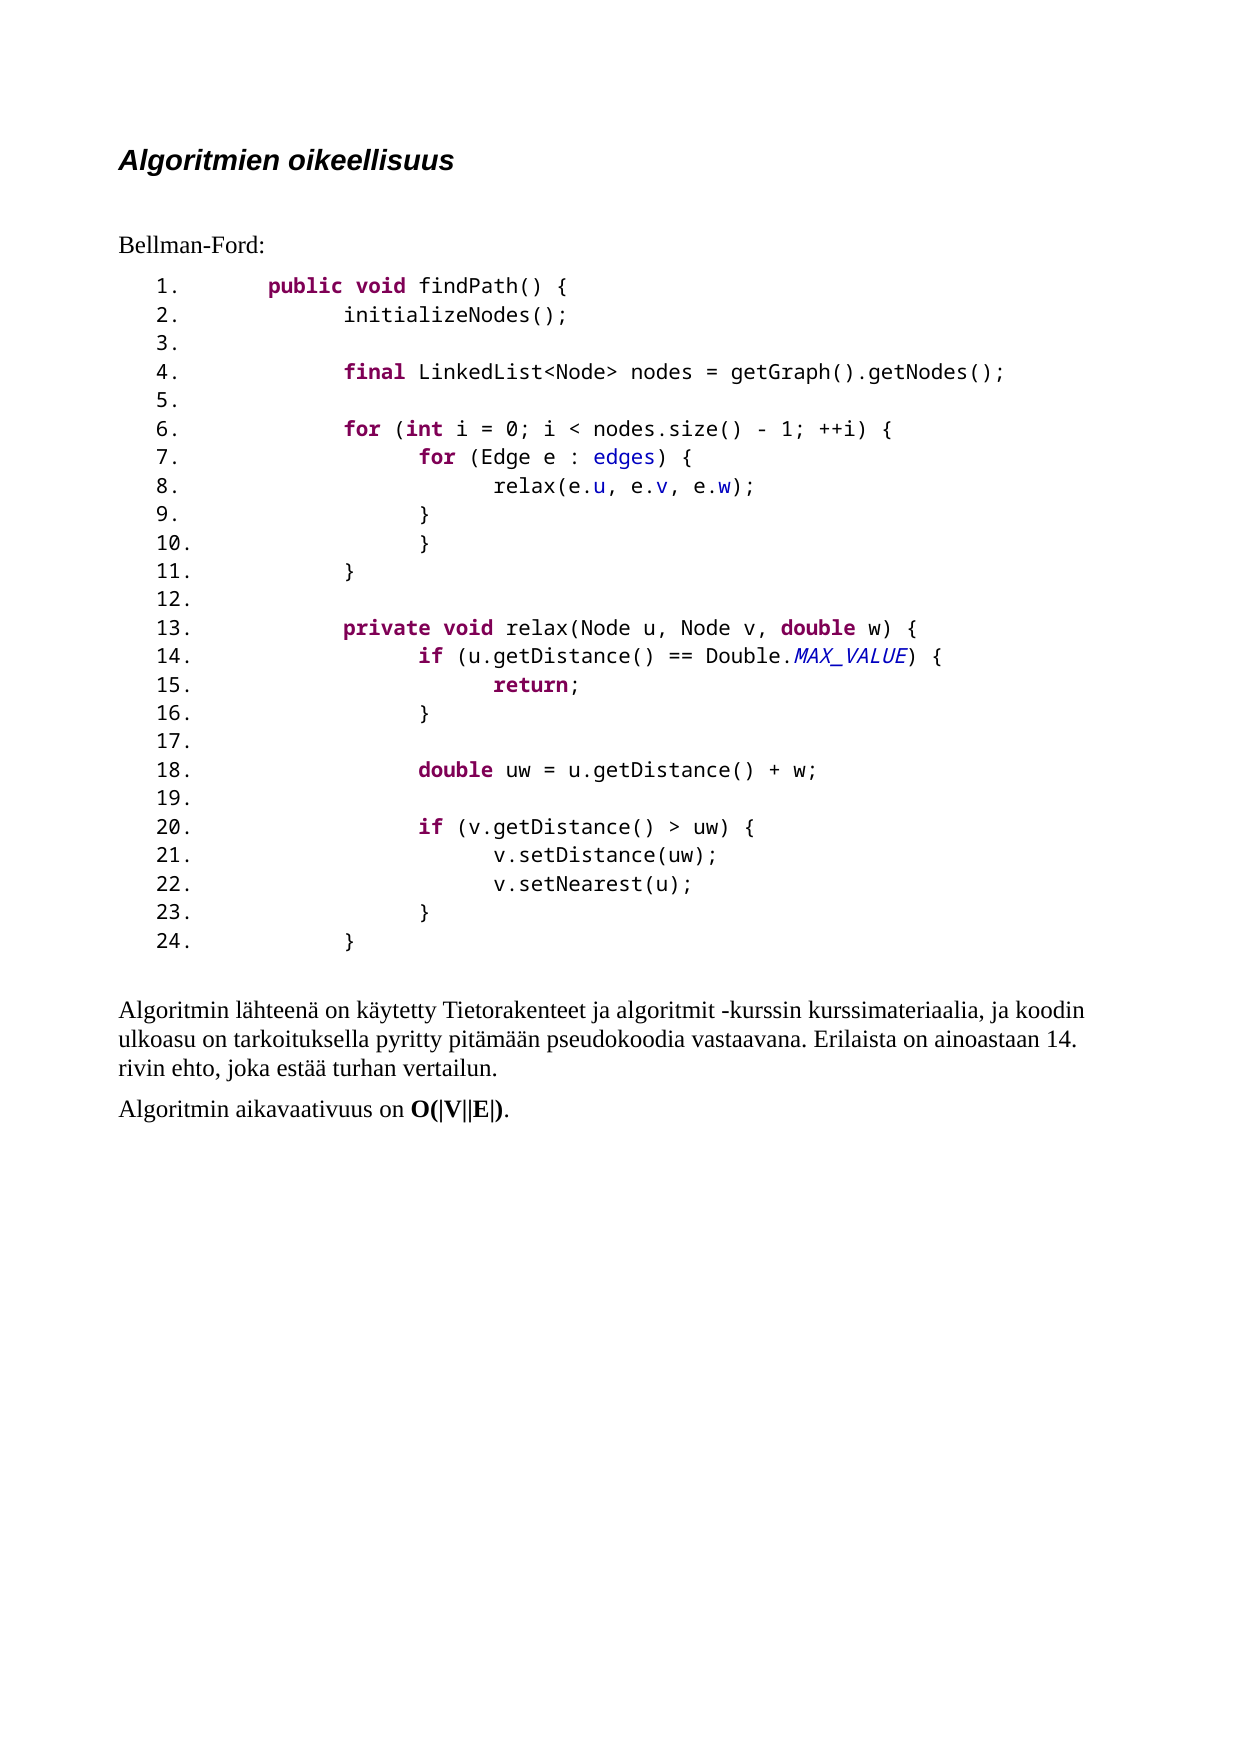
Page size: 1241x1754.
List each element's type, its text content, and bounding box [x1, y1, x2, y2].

list } [156, 528, 1122, 556]
list private void relax(Node u, Node v, double w) { [156, 613, 1122, 641]
text Algoritmin aikavaativuus on O(|V||E|). [118, 1094, 1122, 1123]
list if (v.getDistance() > uw) { [156, 812, 1122, 840]
list return; [156, 670, 1122, 698]
list relax(e.u, e.v, e.w); [156, 471, 1122, 499]
list for (Edge e : edges) { [156, 442, 1122, 471]
list } [156, 499, 1122, 528]
list if (u.getDistance() == Double.MAX_VALUE) { [156, 641, 1122, 670]
list } [156, 897, 1122, 926]
list for (int i = 0; i < nodes.size() - 1; ++i) { [156, 414, 1122, 442]
list v.setNearest(u); [156, 869, 1122, 897]
subtitle Algoritmien oikeellisuus [118, 143, 1122, 177]
list double uw = u.getDistance() + w; [156, 755, 1122, 783]
list initializeNodes(); [156, 300, 1122, 328]
text Bellman-Ford: [118, 230, 1122, 259]
list v.setDistance(uw); [156, 840, 1122, 869]
list public void findPath() { [156, 272, 1122, 300]
list } [156, 926, 1122, 954]
list } [156, 556, 1122, 584]
text Algoritmin lähteenä on käytetty Tietorakenteet ja algoritmit -kurssin kurssimateriaalia, ja koodin ulkoasu on tarkoituksella pyritty pitämään pseudokoodia vastaavana. Erilaista on ainoastaan 14. rivin ehto, joka estää turhan vertailun. [118, 995, 1122, 1082]
list final LinkedList<Node> nodes = getGraph().getNodes(); [156, 357, 1122, 385]
list } [156, 698, 1122, 727]
